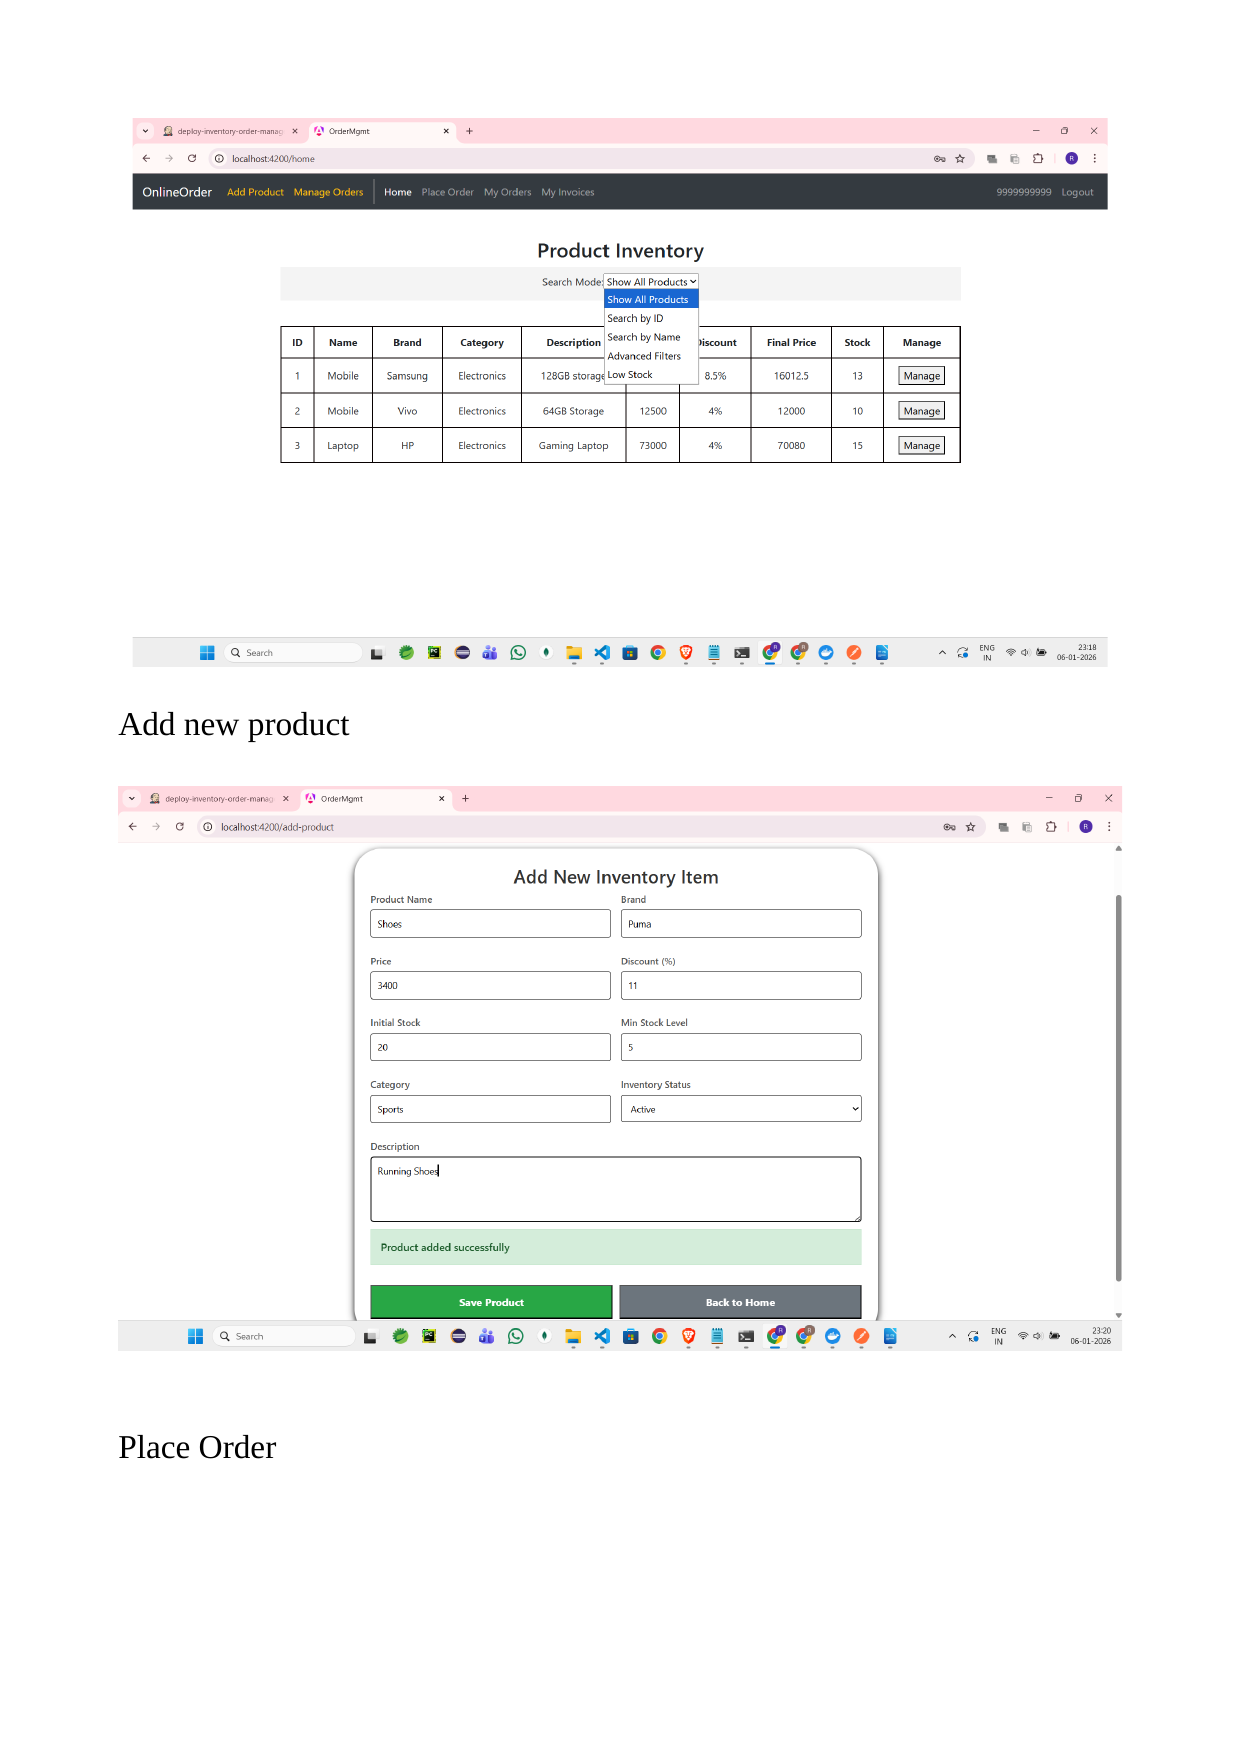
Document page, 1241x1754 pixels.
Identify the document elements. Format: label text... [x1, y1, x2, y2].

picture [118, 786, 1123, 1351]
text Place Order [118, 1427, 1122, 1465]
picture [132, 118, 1108, 667]
text Add new product [118, 704, 1122, 743]
